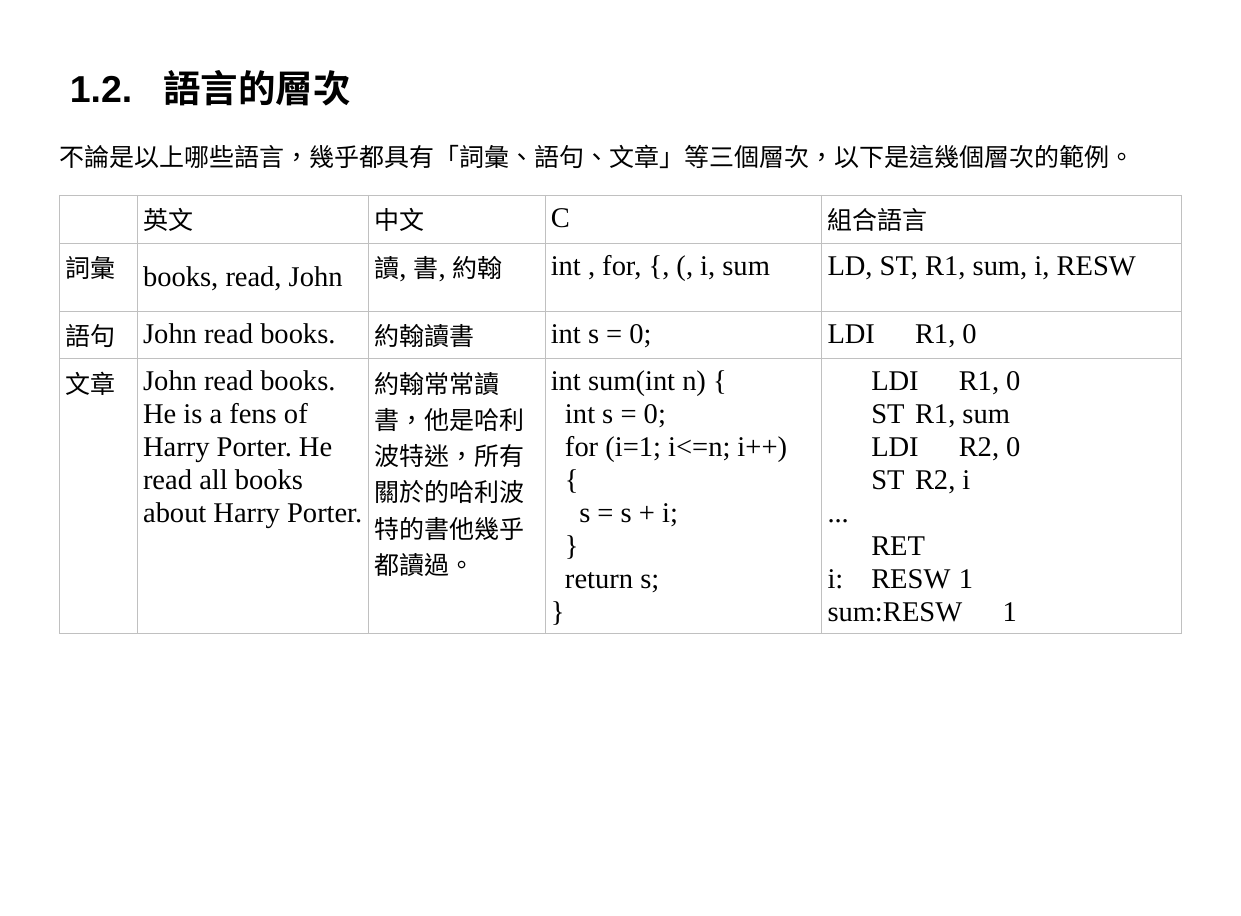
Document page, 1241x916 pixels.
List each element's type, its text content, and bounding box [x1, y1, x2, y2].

table_cell 約翰讀書 [369, 312, 545, 358]
table_header C [546, 196, 821, 242]
table_header 英文 [138, 196, 368, 242]
table_cell John read books. [138, 312, 368, 358]
subtitle 語言的層次 [59, 59, 1181, 113]
table_header 組合語言 [822, 196, 1181, 242]
text 不論是以上哪些語言，幾乎都具有「詞彙、語句、文章」等三個層次，以下是這幾個層次的範例。 [59, 138, 1181, 174]
table_cell 詞彙 [60, 244, 137, 311]
table_cell LDI R1, 0 ST R1, sum LDI R2, 0 ST R2, i ... RET i: RESW 1 sum:RESW 1 [822, 359, 1181, 633]
table_cell LDI R1, 0 [822, 312, 1181, 358]
table_cell 文章 [60, 359, 137, 633]
table_cell 讀, 書, 約翰 [369, 244, 545, 311]
table_cell books, read, John [138, 244, 368, 311]
table_cell 語句 [60, 312, 137, 358]
table_cell 約翰常常讀書，他是哈利波特迷，所有關於的哈利波特的書他幾乎都讀過。 [369, 359, 545, 633]
table_cell LD, ST, R1, sum, i, RESW [822, 244, 1181, 311]
table_header 中文 [369, 196, 545, 242]
table_cell int sum(int n) { int s = 0; for (i=1; i<=n; i++) { s = s + i; } return s; } [546, 359, 821, 633]
table_cell John read books. He is a fens of Harry Porter. He read all books about Harry Porter. [138, 359, 368, 633]
table_cell int s = 0; [546, 312, 821, 358]
table_cell int , for, {, (, i, sum [546, 244, 821, 311]
table_header [60, 196, 137, 242]
